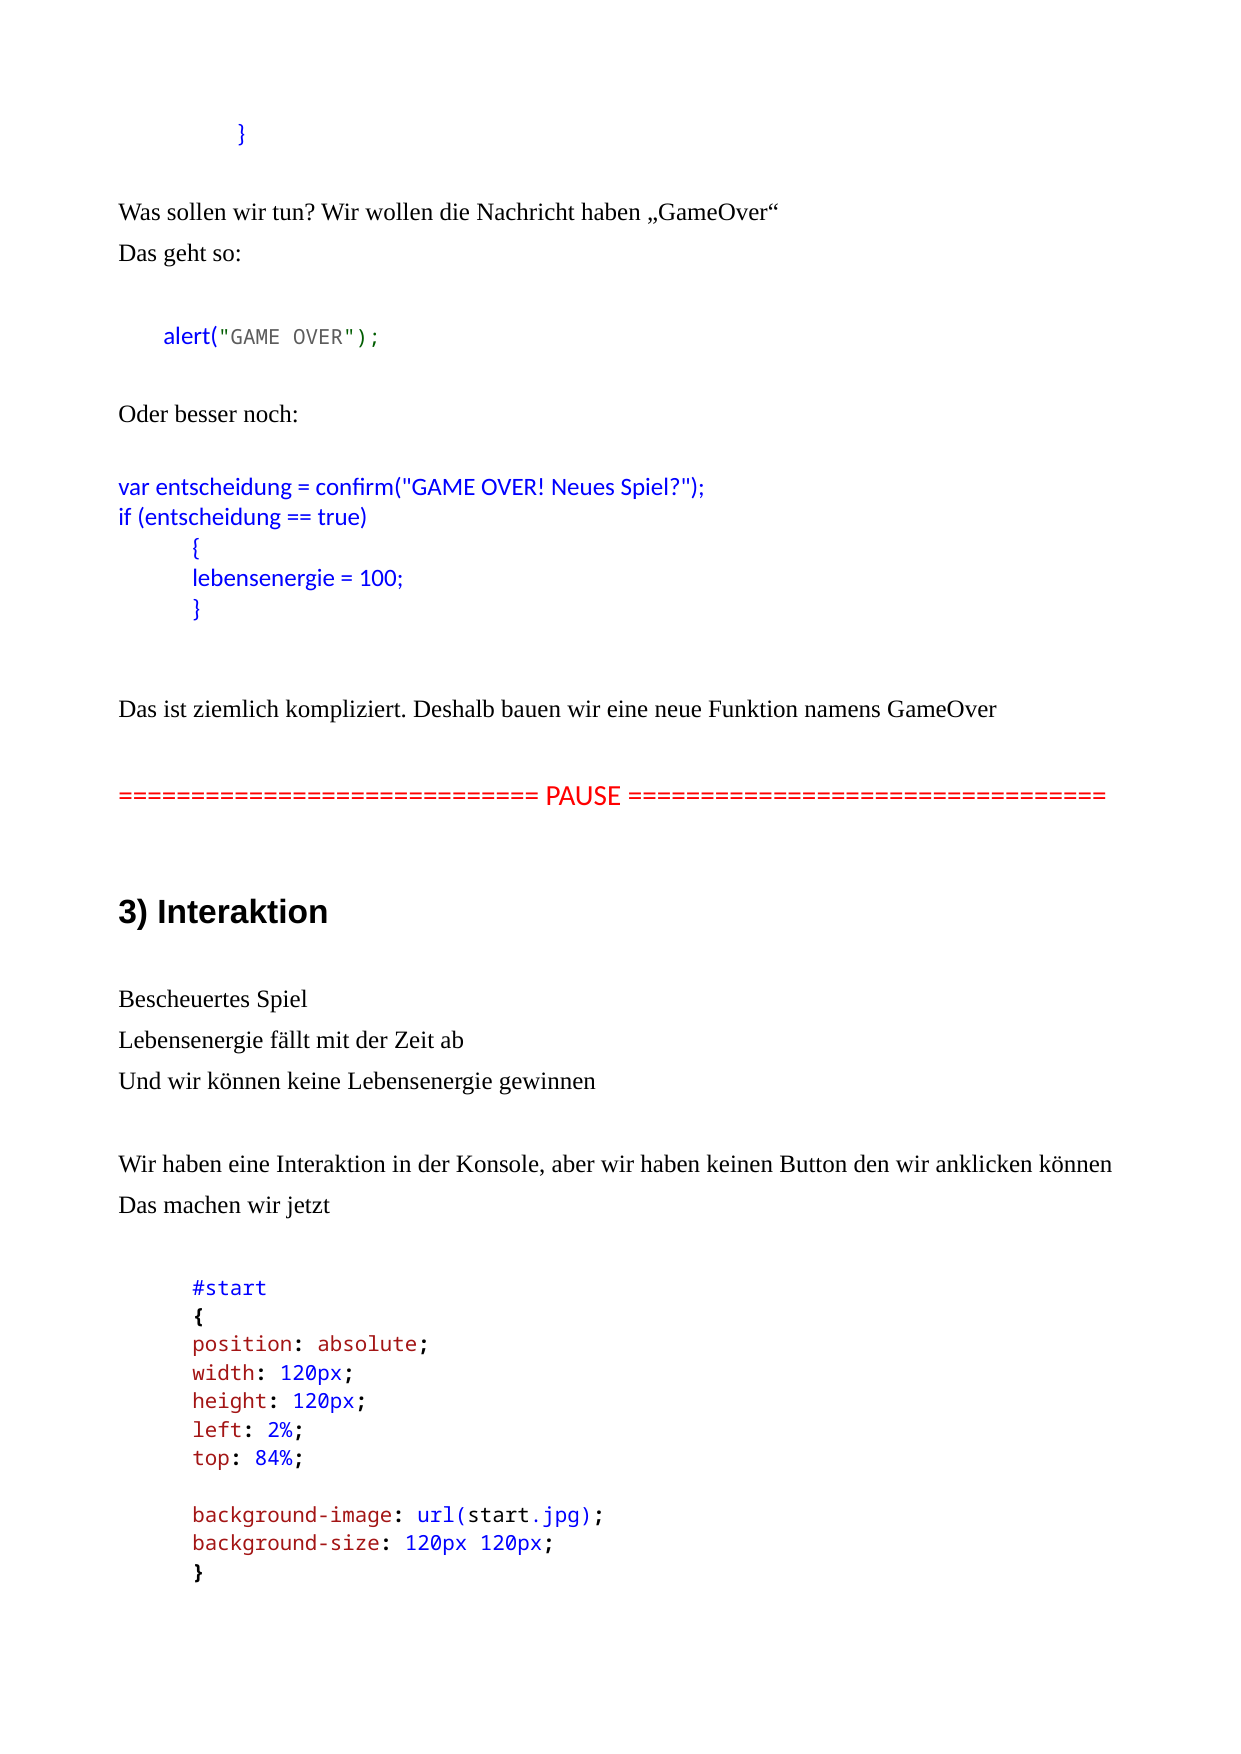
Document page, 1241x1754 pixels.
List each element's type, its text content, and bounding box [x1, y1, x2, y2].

text height: 120px; [118, 1386, 1122, 1415]
text Das geht so: [118, 238, 1122, 267]
text Oder besser noch: [118, 399, 1122, 428]
text #start [118, 1273, 1122, 1301]
text var entscheidung = confirm("GAME OVER! Neues Spiel?"); if (entscheidung == true) [118, 440, 1122, 532]
text { [118, 1301, 1122, 1329]
text Wir haben eine Interaktion in der Konsole, aber wir haben keinen Button den wir anklicken können [118, 1149, 1122, 1178]
text left: 2%; [118, 1415, 1122, 1443]
text position: absolute; [118, 1329, 1122, 1358]
text } [163, 118, 1122, 149]
text background-image: url(start.jpg); [118, 1500, 1122, 1528]
text Lebensenergie fällt mit der Zeit ab [118, 1025, 1122, 1054]
text ============================= PAUSE ================================= [118, 777, 1122, 813]
subtitle 3) Interaktion [118, 891, 1122, 930]
text { lebensenergie = 100; } [118, 532, 1122, 623]
text Bescheuertes Spiel [118, 984, 1122, 1013]
text alert("GAME OVER"); [163, 321, 1122, 351]
text } [118, 1557, 1122, 1585]
text Was sollen wir tun? Wir wollen die Nachricht haben „GameOver“ [118, 197, 1122, 226]
text Das ist ziemlich kompliziert. Deshalb bauen wir eine neue Funktion namens GameOver [118, 694, 1122, 723]
text background-size: 120px 120px; [118, 1528, 1122, 1557]
text Und wir können keine Lebensenergie gewinnen [118, 1066, 1122, 1095]
text width: 120px; [118, 1358, 1122, 1386]
text Das machen wir jetzt [118, 1190, 1122, 1219]
text top: 84%; [118, 1443, 1122, 1472]
